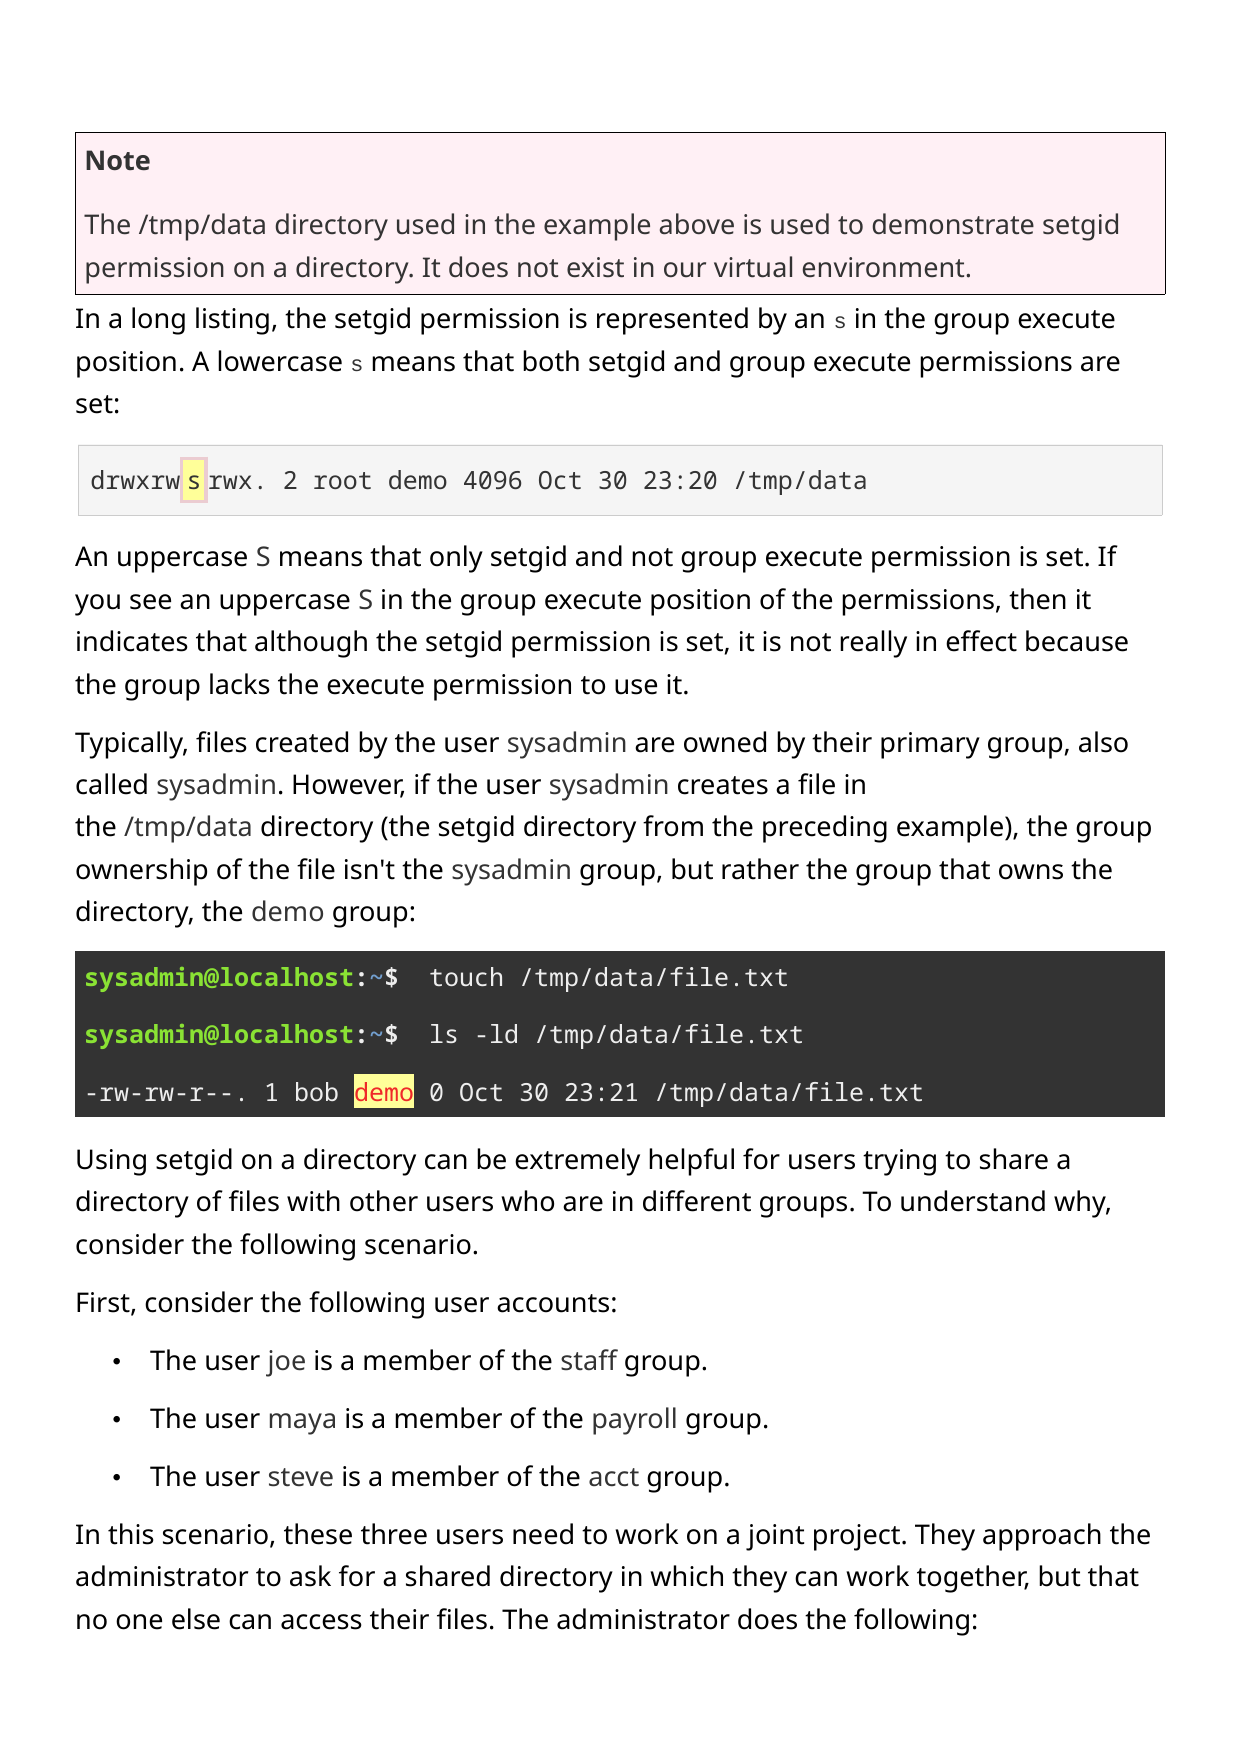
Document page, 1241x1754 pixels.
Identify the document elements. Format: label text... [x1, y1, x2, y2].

text In this scenario, these three users need to work on a joint project. They approach the administrator to ask for a shared directory in which they can work together, but that no one else can access their files. The administrator does the following: [75, 1515, 1165, 1637]
text sysadmin@localhost:~$ ls -ld /tmp/data/file.txt [75, 1008, 1165, 1051]
text drwxrwsrwx. 2 root demo 4096 Oct 30 23:20 /tmp/data [79, 446, 1162, 515]
list The user steve is a member of the acct group. [112, 1457, 1165, 1494]
text sysadmin@localhost:~$ touch /tmp/data/file.txt [75, 951, 1165, 994]
text The /tmp/data directory used in the example above is used to demonstrate setgid permission on a directory. It does not exist in our virtual environment. [76, 197, 1165, 294]
text An uppercase S means that only setgid and not group execute permission is set. If you see an uppercase S in the group execute position of the permissions, then it indicates that although the setgid permission is set, it is not really in effect because the group lacks the execute permission to use it. [75, 538, 1165, 702]
text Note [76, 133, 1165, 178]
text Typically, files created by the user sysadmin are owned by their primary group, also called sysadmin. However, if the user sysadmin creates a file in the /tmp/data directory (the setgid directory from the preceding example), the group ownership of the file isn't the sysadmin group, but rather the group that owns the directory, the demo group: [75, 723, 1165, 929]
text -rw-rw-r--. 1 bob demo 0 Oct 30 23:21 /tmp/data/file.txt [75, 1065, 1165, 1117]
text First, consider the following user accounts: [75, 1283, 1165, 1320]
text Using setgid on a directory can be extremely helpful for users trying to share a directory of files with other users who are in different groups. To understand why, consider the following scenario. [75, 1141, 1165, 1262]
list The user maya is a member of the payroll group. [112, 1399, 1165, 1436]
list The user joe is a member of the staff group. [112, 1341, 1165, 1378]
text In a long listing, the setgid permission is represented by an s in the group execute position. A lowercase s means that both setgid and group execute permissions are set: [75, 300, 1165, 421]
